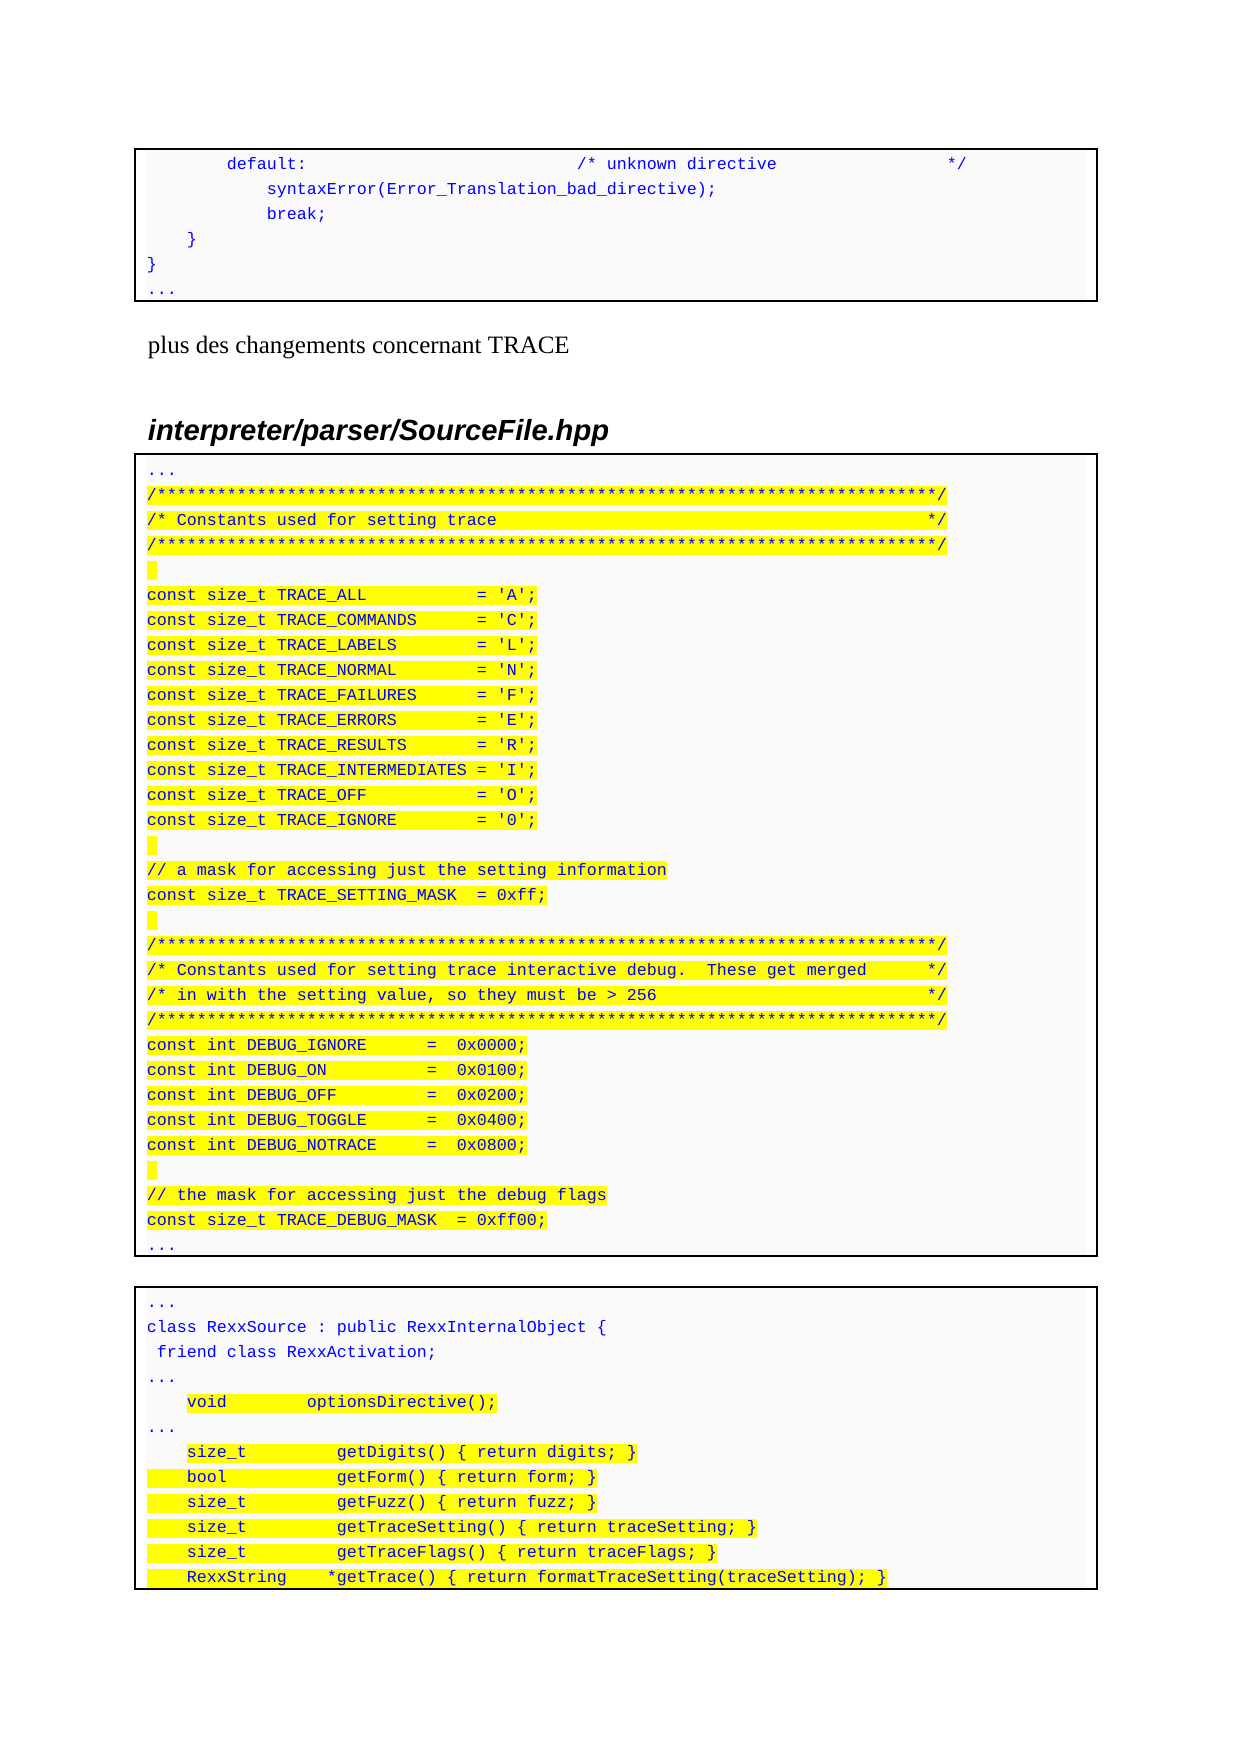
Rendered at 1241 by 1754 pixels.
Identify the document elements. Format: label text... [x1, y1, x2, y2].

text plus des changements concernant TRACE [148, 331, 1093, 359]
subtitle interpreter/parser/SourceFile.hpp [148, 413, 1093, 447]
